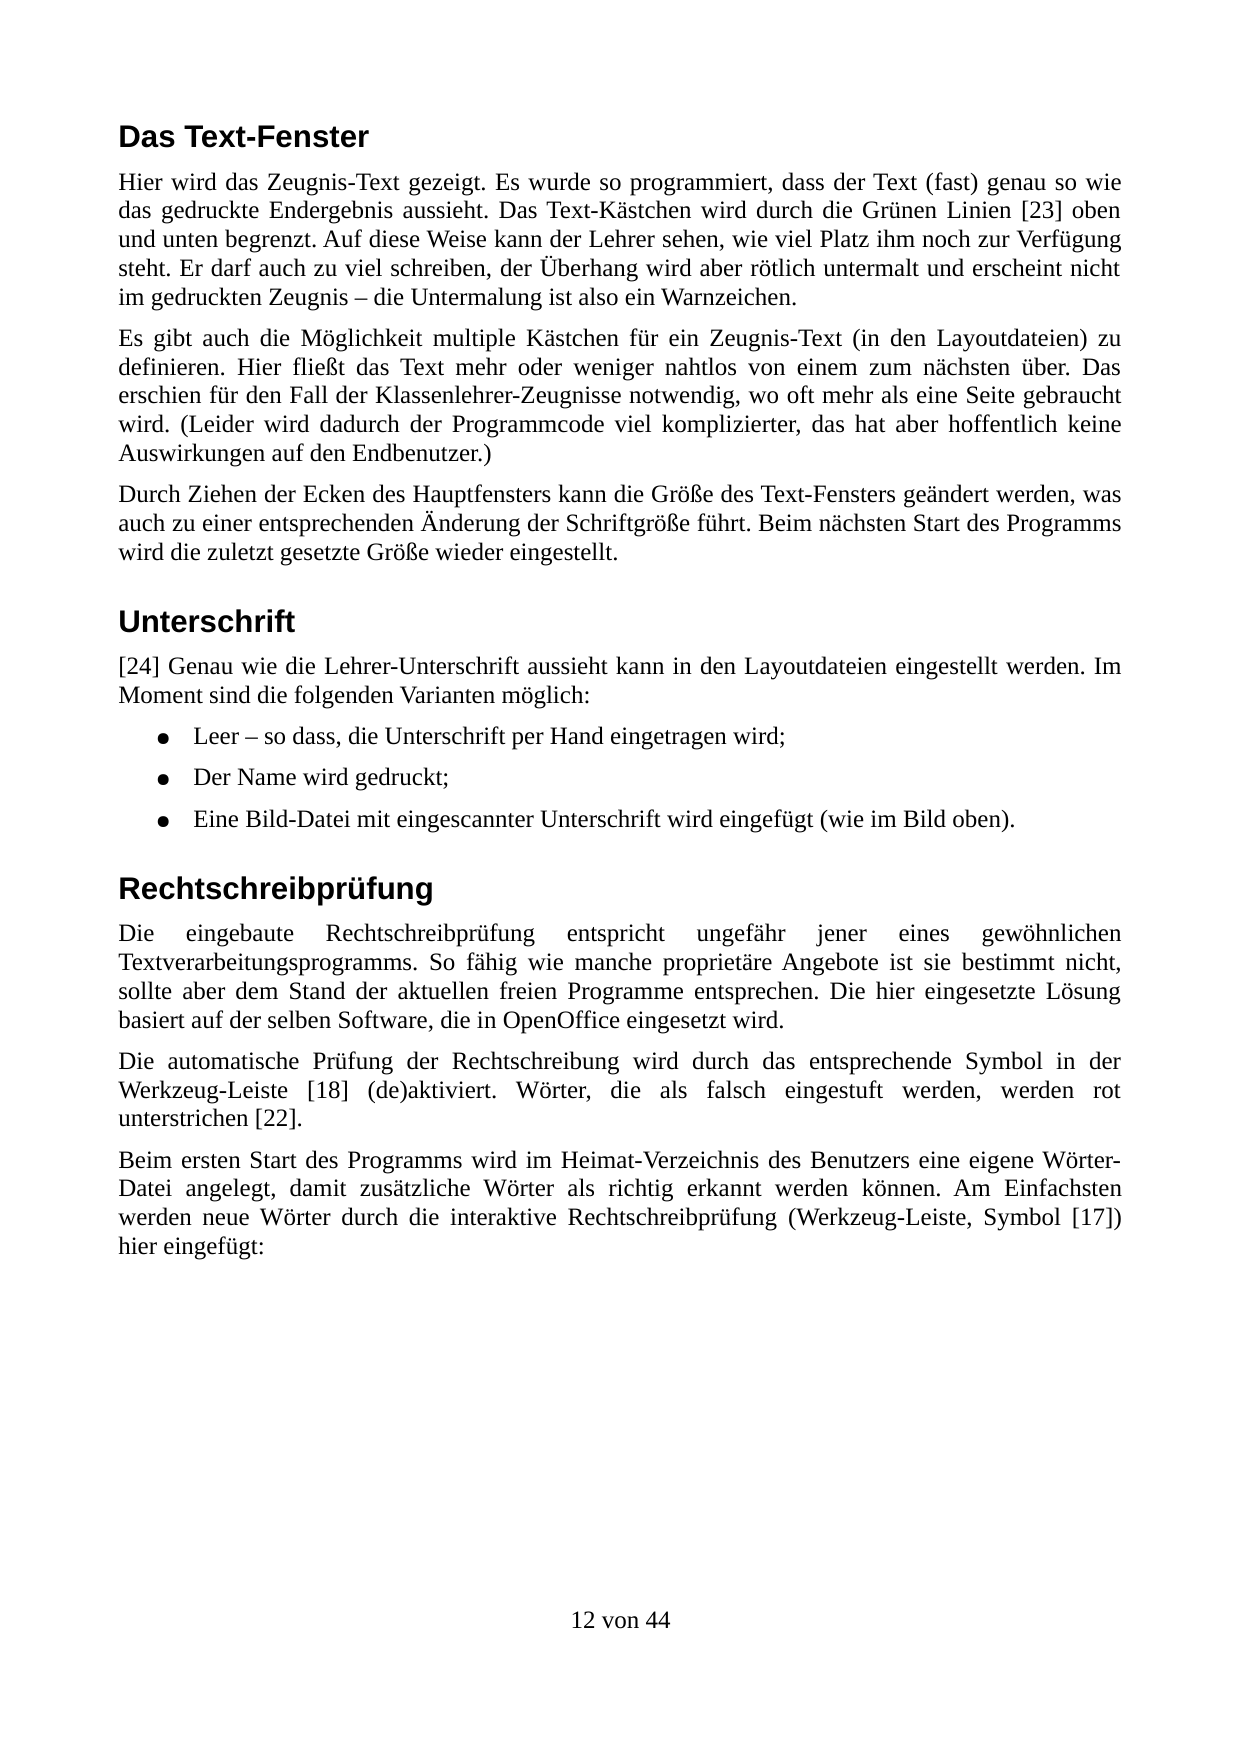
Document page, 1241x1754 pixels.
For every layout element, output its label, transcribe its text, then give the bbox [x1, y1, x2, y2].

list Leer – so dass, die Unterschrift per Hand eingetragen wird; [156, 721, 1122, 750]
list Der Name wird gedruckt; [156, 762, 1122, 791]
subtitle Das Text-Fenster [118, 118, 1122, 154]
subtitle Rechtschreibprüfung [118, 870, 1122, 906]
text Beim ersten Start des Programms wird im Heimat-Verzeichnis des Benutzers eine eigene Wörter-Datei angelegt, damit zusätzliche Wörter als richtig erkannt werden können. Am Einfachsten werden neue Wörter durch die interaktive Rechtschreibprüfung (Werkzeug-Leiste, Symbol [17]) hier eingefügt: [118, 1145, 1122, 1260]
text Es gibt auch die Möglichkeit multiple Kästchen für ein Zeugnis-Text (in den Layoutdateien) zu definieren. Hier fließt das Text mehr oder weniger nahtlos von einem zum nächsten über. Das erschien für den Fall der Klassenlehrer-Zeugnisse notwendig, wo oft mehr als eine Seite gebraucht wird. (Leider wird dadurch der Programmcode viel komplizierter, das hat aber hoffentlich keine Auswirkungen auf den Endbenutzer.) [118, 323, 1122, 467]
text Hier wird das Zeugnis-Text gezeigt. Es wurde so programmiert, dass der Text (fast) genau so wie das gedruckte Endergebnis aussieht. Das Text-Kästchen wird durch die Grünen Linien [23] oben und unten begrenzt. Auf diese Weise kann der Lehrer sehen, wie viel Platz ihm noch zur Verfügung steht. Er darf auch zu viel schreiben, der Überhang wird aber rötlich untermalt und erscheint nicht im gedruckten Zeugnis – die Untermalung ist also ein Warnzeichen. [118, 167, 1122, 310]
text Durch Ziehen der Ecken des Hauptfensters kann die Größe des Text-Fensters geändert werden, was auch zu einer entsprechenden Änderung der Schriftgröße führt. Beim nächsten Start des Programms wird die zuletzt gesetzte Größe wieder eingestellt. [118, 479, 1122, 565]
subtitle Unterschrift [118, 603, 1122, 639]
text [24] Genau wie die Lehrer-Unterschrift aussieht kann in den Layoutdateien eingestellt werden. Im Moment sind die folgenden Varianten möglich: [118, 651, 1122, 709]
text Die automatische Prüfung der Rechtschreibung wird durch das entsprechende Symbol in der Werkzeug-Leiste [18] (de)aktiviert. Wörter, die als falsch eingestuft werden, werden rot unterstrichen [22]. [118, 1046, 1122, 1132]
list Eine Bild-Datei mit eingescannter Unterschrift wird eingefügt (wie im Bild oben). [156, 804, 1122, 832]
text Die eingebaute Rechtschreibprüfung entspricht ungefähr jener eines gewöhnlichen Textverarbeitungsprogramms. So fähig wie manche proprietäre Angebote ist sie bestimmt nicht, sollte aber dem Stand der aktuellen freien Programme entsprechen. Die hier eingesetzte Lösung basiert auf der selben Software, die in OpenOffice eingesetzt wird. [118, 918, 1122, 1033]
